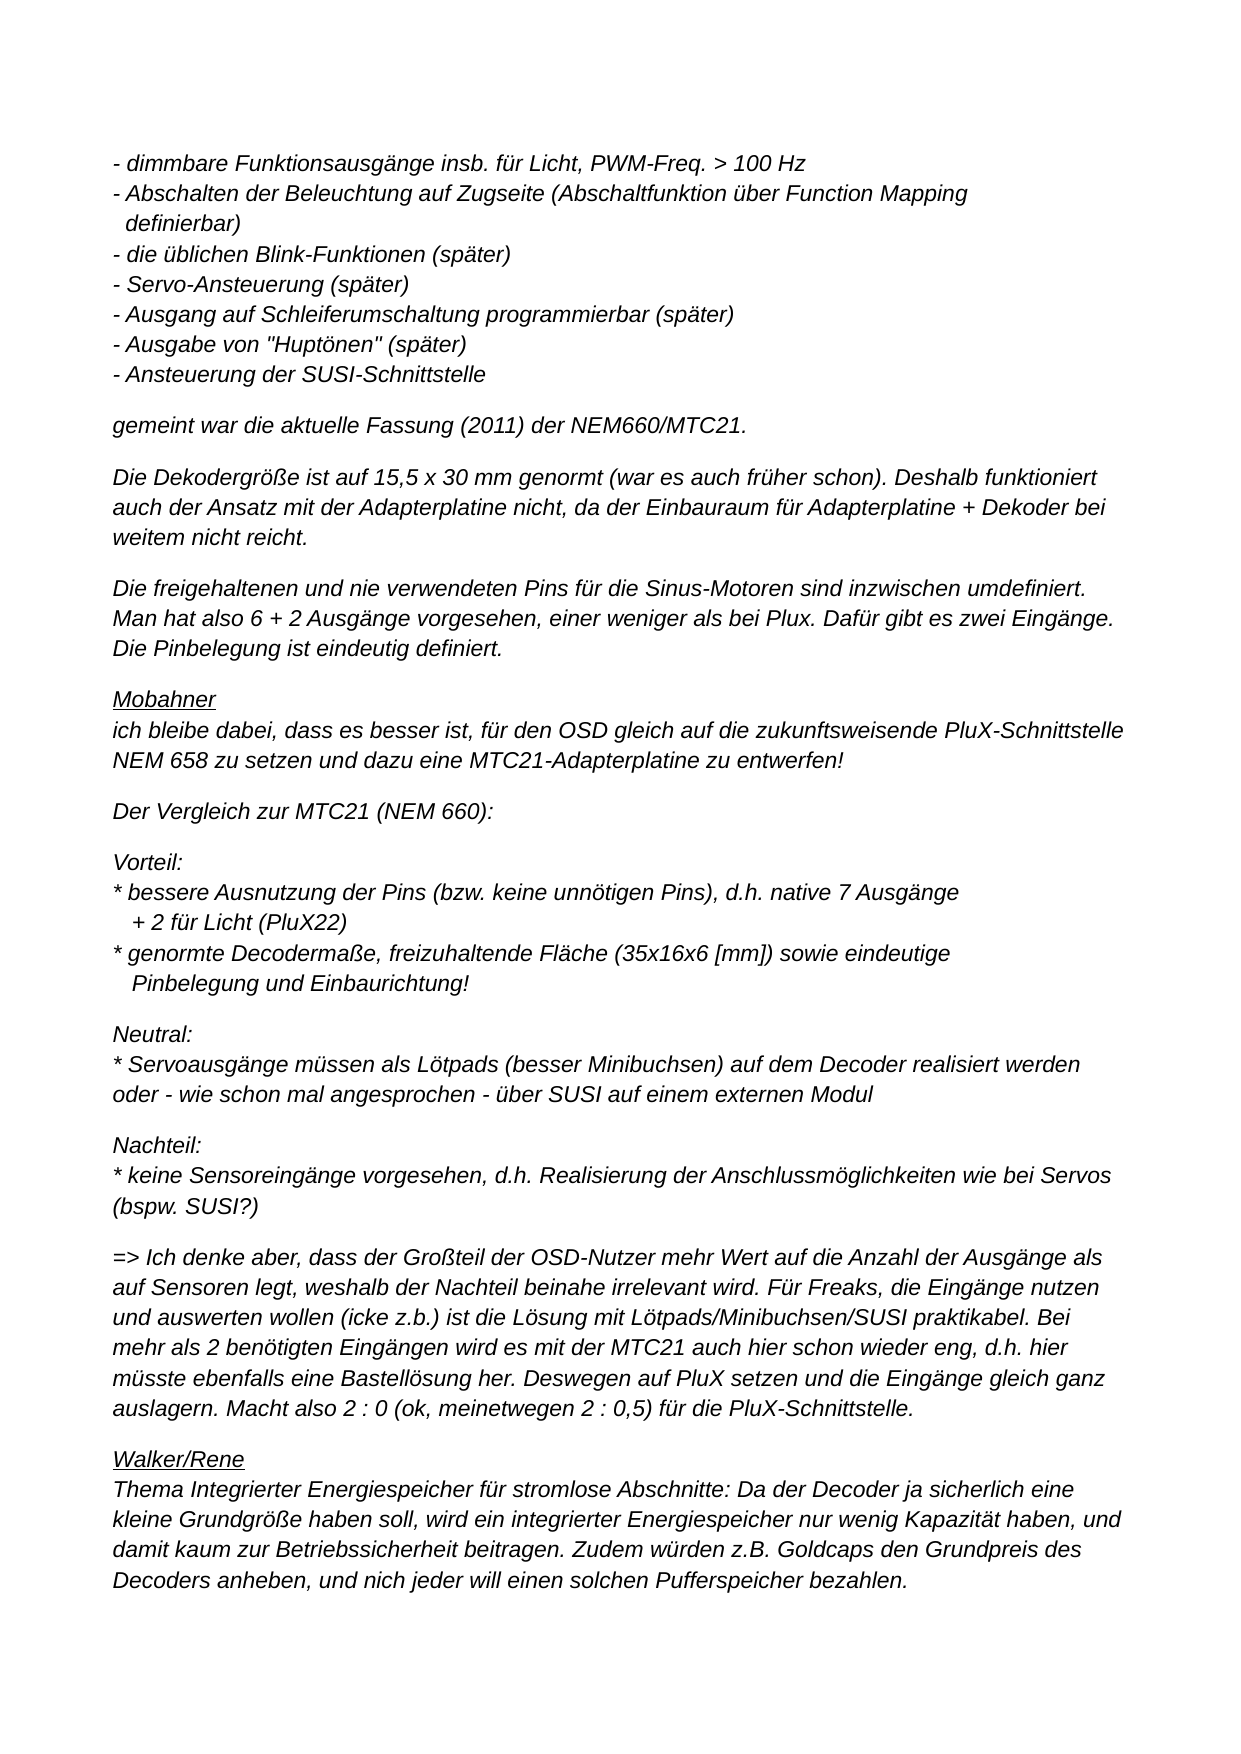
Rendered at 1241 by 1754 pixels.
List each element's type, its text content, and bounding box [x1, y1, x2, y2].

text Walker/Rene Thema Integrierter Energiespeicher für stromlose Abschnitte: Da der Decoder ja sicherlich eine kleine Grundgröße haben soll, wird ein integrierter Energiespeicher nur wenig Kapazität haben, und damit kaum zur Betriebssicherheit beitragen. Zudem würden z.B. Goldcaps den Grundpreis des Decoders anheben, und nich jeder will einen solchen Pufferspeicher bezahlen. [112, 1446, 1128, 1593]
text Nachteil: * keine Sensoreingänge vorgesehen, d.h. Realisierung der Anschlussmöglichkeiten wie bei Servos (bspw. SUSI?) [112, 1132, 1128, 1219]
text Die Dekodergröße ist auf 15,5 x 30 mm genormt (war es auch früher schon). Deshalb funktioniert auch der Ansatz mit der Adapterplatine nicht, da der Einbauraum für Adapterplatine + Dekoder bei weitem nicht reicht. [112, 463, 1128, 550]
text Die freigehaltenen und nie verwendeten Pins für die Sinus-Motoren sind inzwischen umdefiniert. Man hat also 6 + 2 Ausgänge vorgesehen, einer weniger als bei Plux. Dafür gibt es zwei Eingänge. Die Pinbelegung ist eindeutig definiert. [112, 575, 1128, 662]
text Mobahner ich bleibe dabei, dass es besser ist, für den OSD gleich auf die zukunftsweisende PluX-Schnittstelle NEM 658 zu setzen und dazu eine MTC21-Adapterplatine zu entwerfen! [112, 686, 1128, 773]
text Vorteil: * bessere Ausnutzung der Pins (bzw. keine unnötigen Pins), d.h. native 7 Ausgänge + 2 für Licht (PluX22) * genormte Decodermaße, freizuhaltende Fläche (35x16x6 [mm]) sowie eindeutige Pinbelegung und Einbaurichtung! [112, 849, 1128, 996]
text gemeint war die aktuelle Fassung (2011) der NEM660/MTC21. [112, 412, 1128, 439]
text Der Vergleich zur MTC21 (NEM 660): [112, 798, 1128, 824]
text Neutral: * Servoausgänge müssen als Lötpads (besser Minibuchsen) auf dem Decoder realisiert werden oder - wie schon mal angesprochen - über SUSI auf einem externen Modul [112, 1021, 1128, 1108]
text - dimmbare Funktionsausgänge insb. für Licht, PWM-Freq. > 100 Hz - Abschalten der Beleuchtung auf Zugseite (Abschaltfunktion über Function Mapping definierbar) - die üblichen Blink-Funktionen (später) - Servo-Ansteuerung (später) - Ausgang auf Schleiferumschaltung programmierbar (später) - Ausgabe von "Huptönen" (später) - Ansteuerung der SUSI-Schnittstelle [112, 150, 1128, 388]
text => Ich denke aber, dass der Großteil der OSD-Nutzer mehr Wert auf die Anzahl der Ausgänge als auf Sensoren legt, weshalb der Nachteil beinahe irrelevant wird. Für Freaks, die Eingänge nutzen und auswerten wollen (icke z.b.) ist die Lösung mit Lötpads/Minibuchsen/SUSI praktikabel. Bei mehr als 2 benötigten Eingängen wird es mit der MTC21 auch hier schon wieder eng, d.h. hier müsste ebenfalls eine Bastellösung her. Deswegen auf PluX setzen und die Eingänge gleich ganz auslagern. Macht also 2 : 0 (ok, meinetwegen 2 : 0,5) für die PluX-Schnittstelle. [112, 1244, 1128, 1421]
